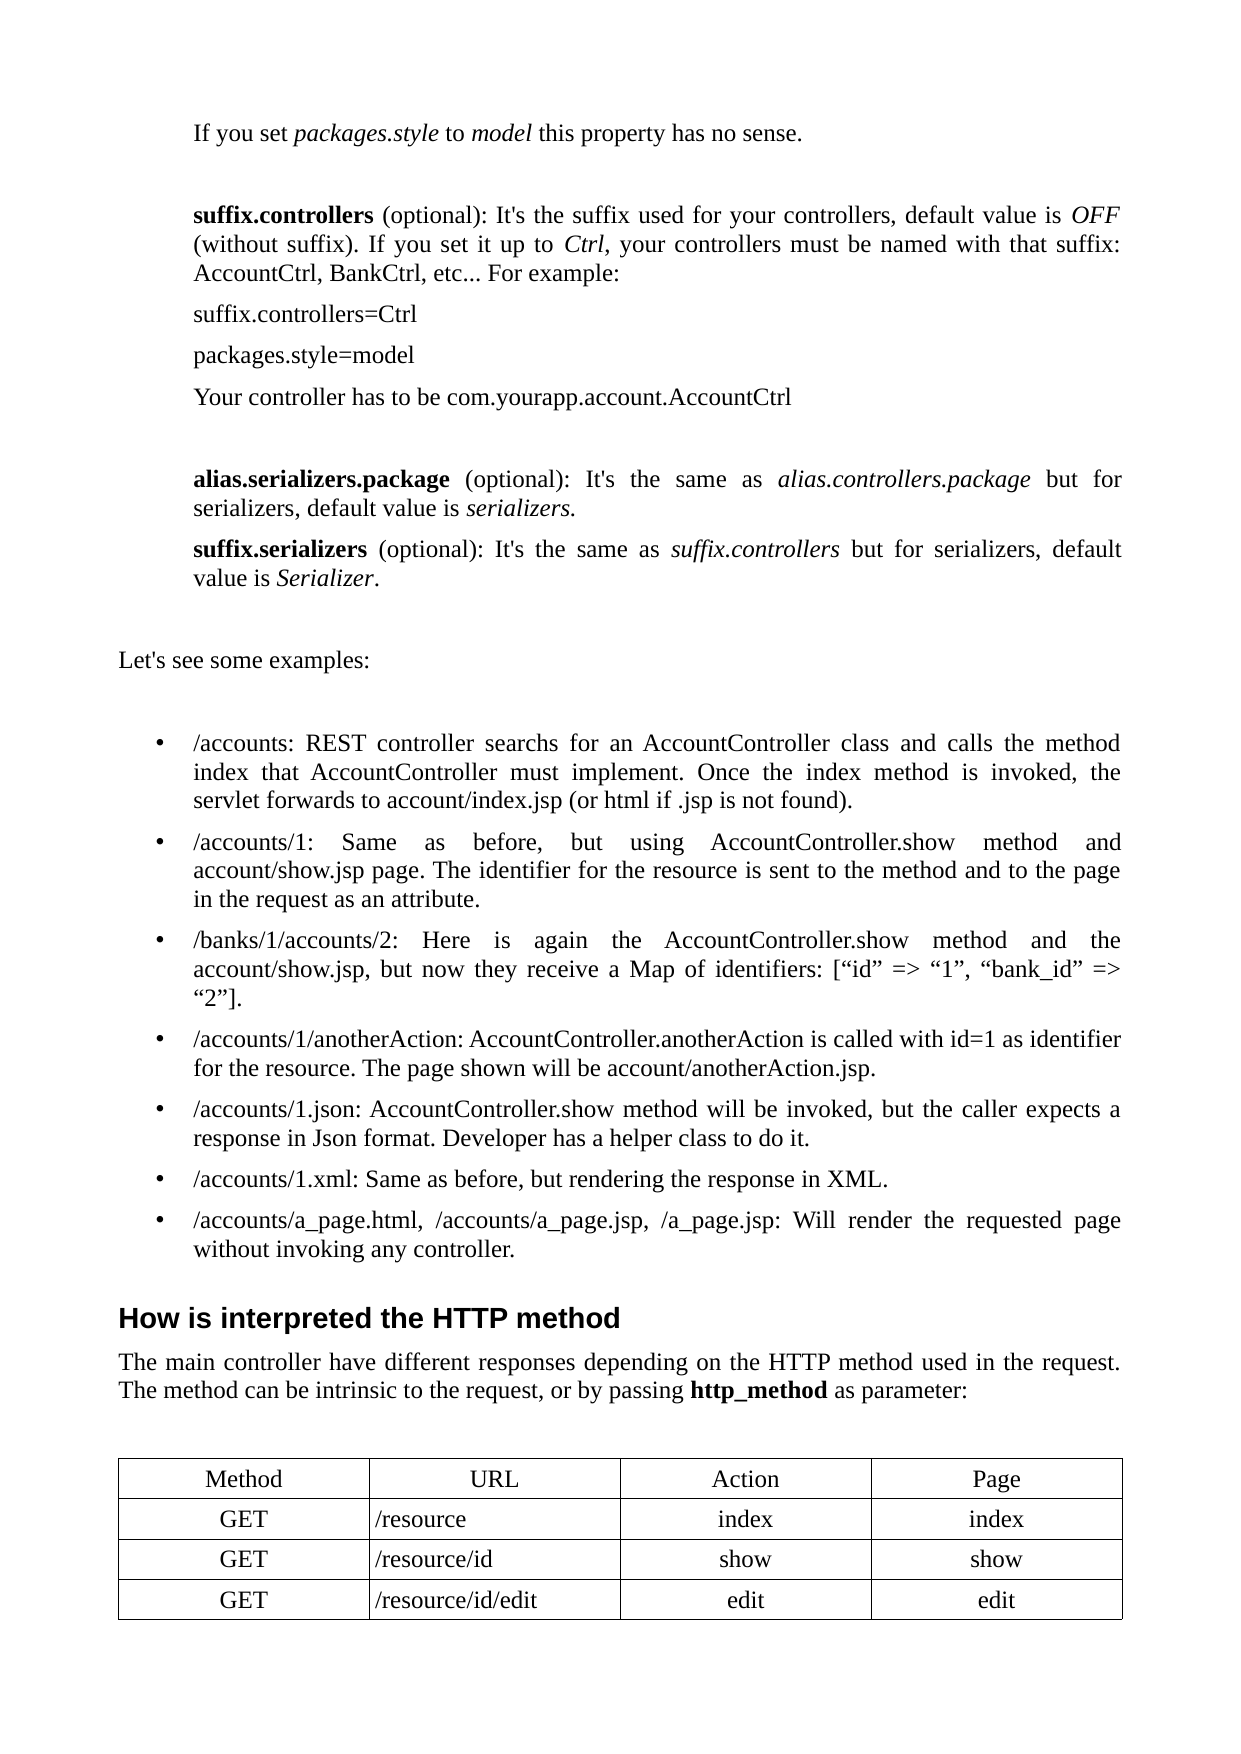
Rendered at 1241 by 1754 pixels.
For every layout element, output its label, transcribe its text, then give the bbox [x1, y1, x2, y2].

text Your controller has to be com.yourapp.account.AccountCtrl [193, 382, 1122, 411]
list /accounts/1: Same as before, but using AccountController.show method and account/show.jsp page. The identifier for the resource is sent to the method and to the page in the request as an attribute. [156, 827, 1122, 913]
text Let's see some examples: [118, 646, 1122, 674]
table_cell edit [872, 1580, 1122, 1619]
table_cell GET [119, 1580, 369, 1619]
list /accounts: REST controller searchs for an AccountController class and calls the method index that AccountController must implement. Once the index method is invoked, the servlet forwards to account/index.jsp (or html if .jsp is not found). [156, 728, 1122, 814]
table_cell show [621, 1540, 871, 1579]
table_cell edit [621, 1580, 871, 1619]
list /accounts/1.json: AccountController.show method will be invoked, but the caller expects a response in Json format. Developer has a helper class to do it. [156, 1094, 1122, 1152]
table_cell /resource/id/edit [370, 1580, 620, 1619]
table_cell /resource/id [370, 1540, 620, 1579]
list /accounts/1/anotherAction: AccountController.anotherAction is called with id=1 as identifier for the resource. The page shown will be account/anotherAction.jsp. [156, 1024, 1122, 1082]
text suffix.serializers (optional): It's the same as suffix.controllers but for serializers, default value is Serializer. [193, 534, 1122, 592]
table_cell /resource [370, 1499, 620, 1538]
text suffix.controllers=Ctrl [193, 299, 1122, 328]
table_cell GET [119, 1540, 369, 1579]
subtitle How is interpreted the HTTP method [118, 1301, 1122, 1334]
text alias.serializers.package (optional): It's the same as alias.controllers.package but for serializers, default value is serializers. [193, 464, 1122, 522]
list /accounts/a_page.html, /accounts/a_page.jsp, /a_page.jsp: Will render the requested page without invoking any controller. [156, 1206, 1122, 1263]
text suffix.controllers (optional): It's the suffix used for your controllers, default value is OFF (without suffix). If you set it up to Ctrl, your controllers must be named with that suffix: AccountCtrl, BankCtrl, etc... For example: [193, 201, 1122, 287]
table_cell index [621, 1499, 871, 1538]
list /banks/1/accounts/2: Here is again the AccountController.show method and the account/show.jsp, but now they receive a Map of identifiers: [“id” => “1”, “bank_id” => “2”]. [156, 926, 1122, 1012]
table_header Action [621, 1459, 871, 1498]
table_header Method [119, 1459, 369, 1498]
text If you set packages.style to model this property has no sense. [193, 118, 1122, 147]
table_cell GET [119, 1499, 369, 1538]
table_cell show [872, 1540, 1122, 1579]
table_cell index [872, 1499, 1122, 1538]
text The main controller have different responses depending on the HTTP method used in the request. The method can be intrinsic to the request, or by passing http_method as parameter: [118, 1347, 1122, 1404]
table_header URL [370, 1459, 620, 1498]
list /accounts/1.xml: Same as before, but rendering the response in XML. [156, 1164, 1122, 1193]
text packages.style=model [193, 341, 1122, 369]
table_header Page [872, 1459, 1122, 1498]
